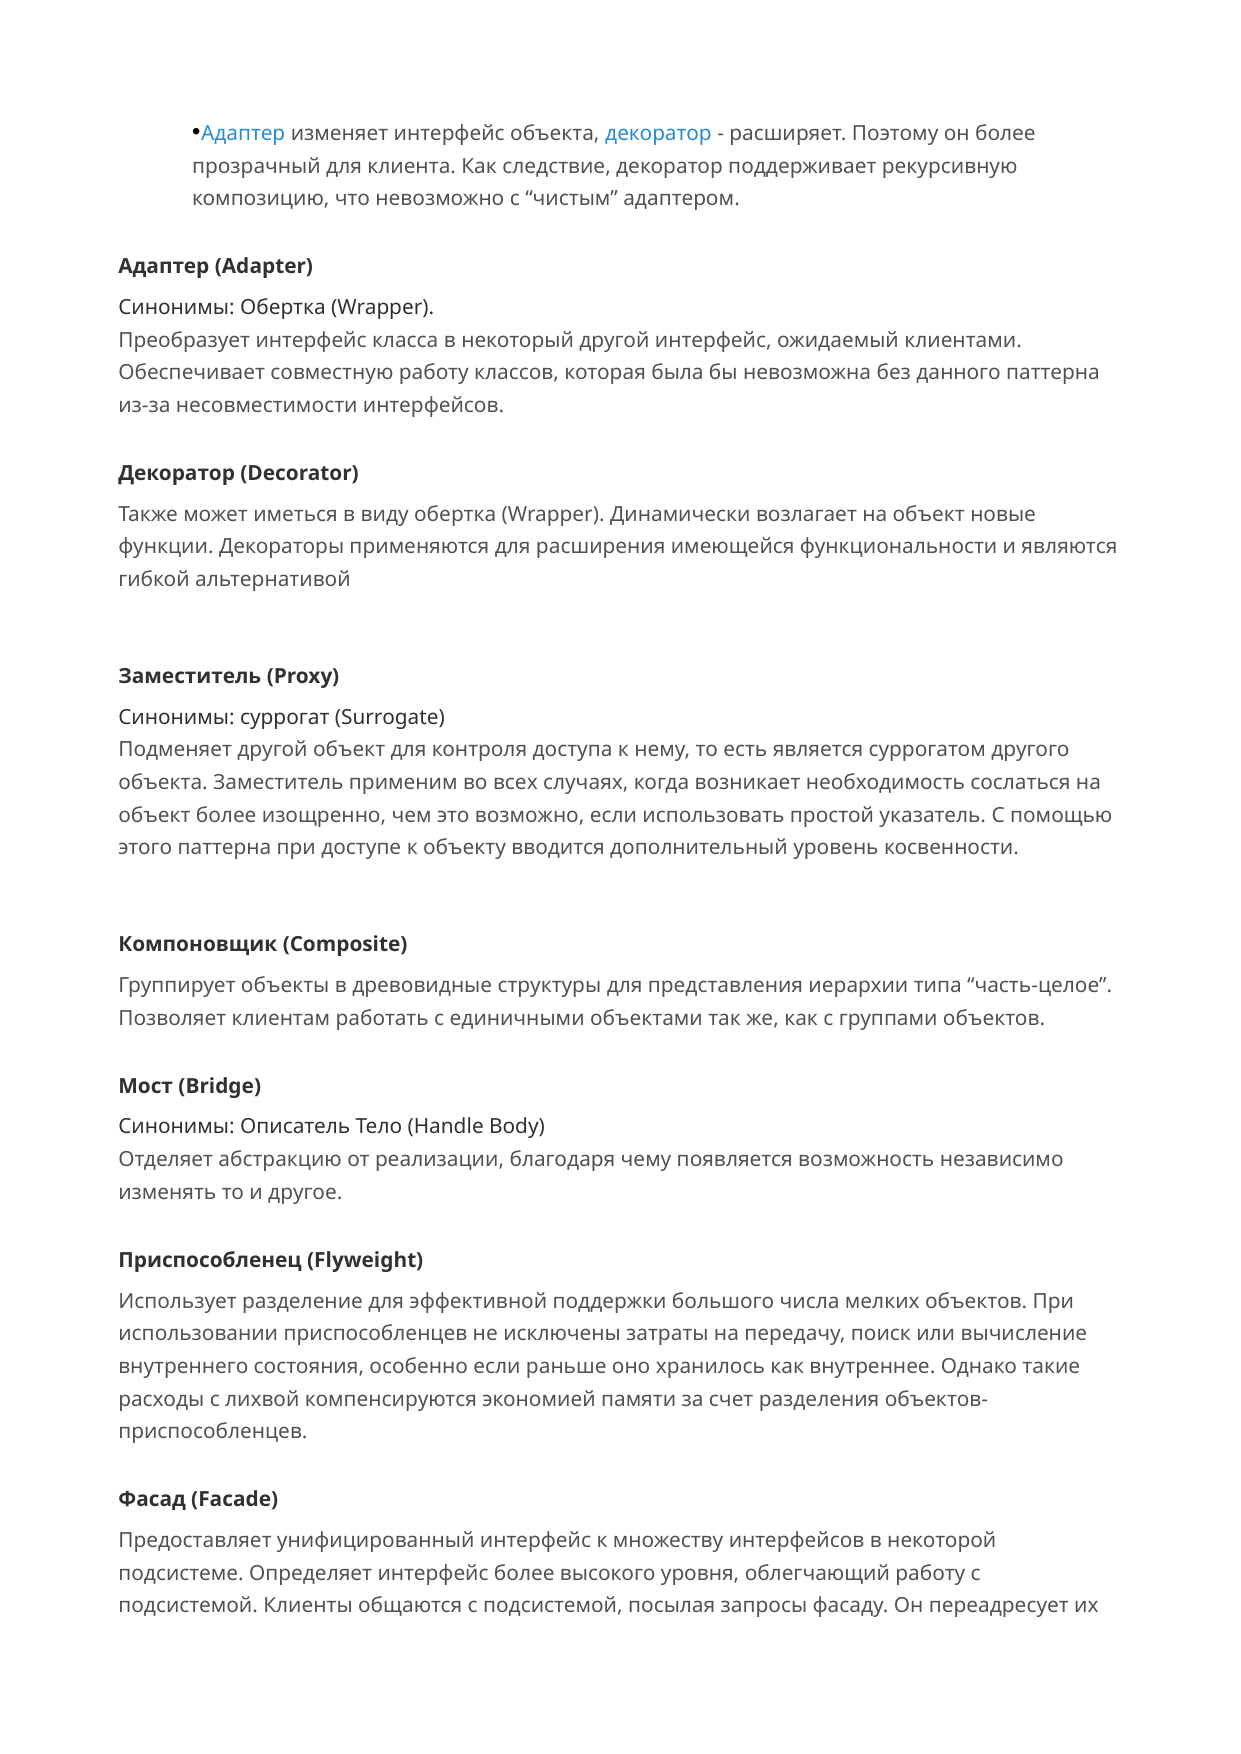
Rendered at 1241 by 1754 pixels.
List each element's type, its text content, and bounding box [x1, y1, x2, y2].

subtitle Мост (Bridge) [118, 1071, 1122, 1099]
list Адаптер изменяет интерфейс объекта, декоратор - расширяет. Поэтому он более прозрачный для клиента. Как следствие, декоратор поддерживает рекурсивную композицию, что невозможно с “чистым” адаптером. [118, 118, 1122, 212]
text Синонимы: Обертка (Wrapper). Преобразует интерфейс класса в некоторый другой интерфейс, ожидаемый клиентами. Обеспечивает совместную работу классов, которая была бы невозможна без данного паттерна из-за несовместимости интерфейсов. [118, 292, 1122, 418]
subtitle Адаптер (Adapter) [118, 251, 1122, 280]
text Предоставляет унифицированный интерфейс к множеству интерфейсов в некоторой подсистеме. Определяет интерфейс более высокого уровня, облегчающий работу с подсистемой. Клиенты общаются с подсистемой, посылая запросы фасаду. Он переадресует их [118, 1525, 1122, 1619]
subtitle Фасад (Facade) [118, 1484, 1122, 1513]
text Группирует объекты в древовидные структуры для представления иерархии типа “часть-целое”. Позволяет клиентам работать с единичными объектами так же, как с группами объектов. [118, 970, 1122, 1031]
subtitle Компоновщик (Composite) [118, 929, 1122, 958]
text Синонимы: суррогат (Surrogate) Подменяет другой объект для контроля доступа к нему, то есть является суррогатом другого объекта. Заместитель применим во всех случаях, когда возникает необходимость сослаться на объект более изощренно, чем это возможно, если использовать простой указатель. С помощью этого паттерна при доступе к объекту вводится дополнительный уровень косвенности. [118, 702, 1122, 861]
text Синонимы: Описатель Тело (Handle Body) Отделяет абстракцию от реализации, благодаря чему появляется возможность независимо изменять то и другое. [118, 1112, 1122, 1205]
subtitle Приспособленец (Flyweight) [118, 1245, 1122, 1273]
text Также может иметься в виду обертка (Wrapper). Динамически возлагает на объект новые функции. Декораторы применяются для расширения имеющейся функциональности и являются гибкой альтернативой [118, 499, 1122, 593]
subtitle Заместитель (Proxy) [118, 661, 1122, 689]
text Использует разделение для эффективной поддержки большого числа мелких объектов. При использовании приспособленцев не исключены затраты на передачу, поиск или вычисление внутреннего состояния, особенно если раньше оно хранилось как внутреннее. Однако такие расходы с лихвой компенсируются экономией памяти за счет разделения объектов-приспособленцев. [118, 1286, 1122, 1445]
subtitle Декоратор (Decorator) [118, 458, 1122, 487]
